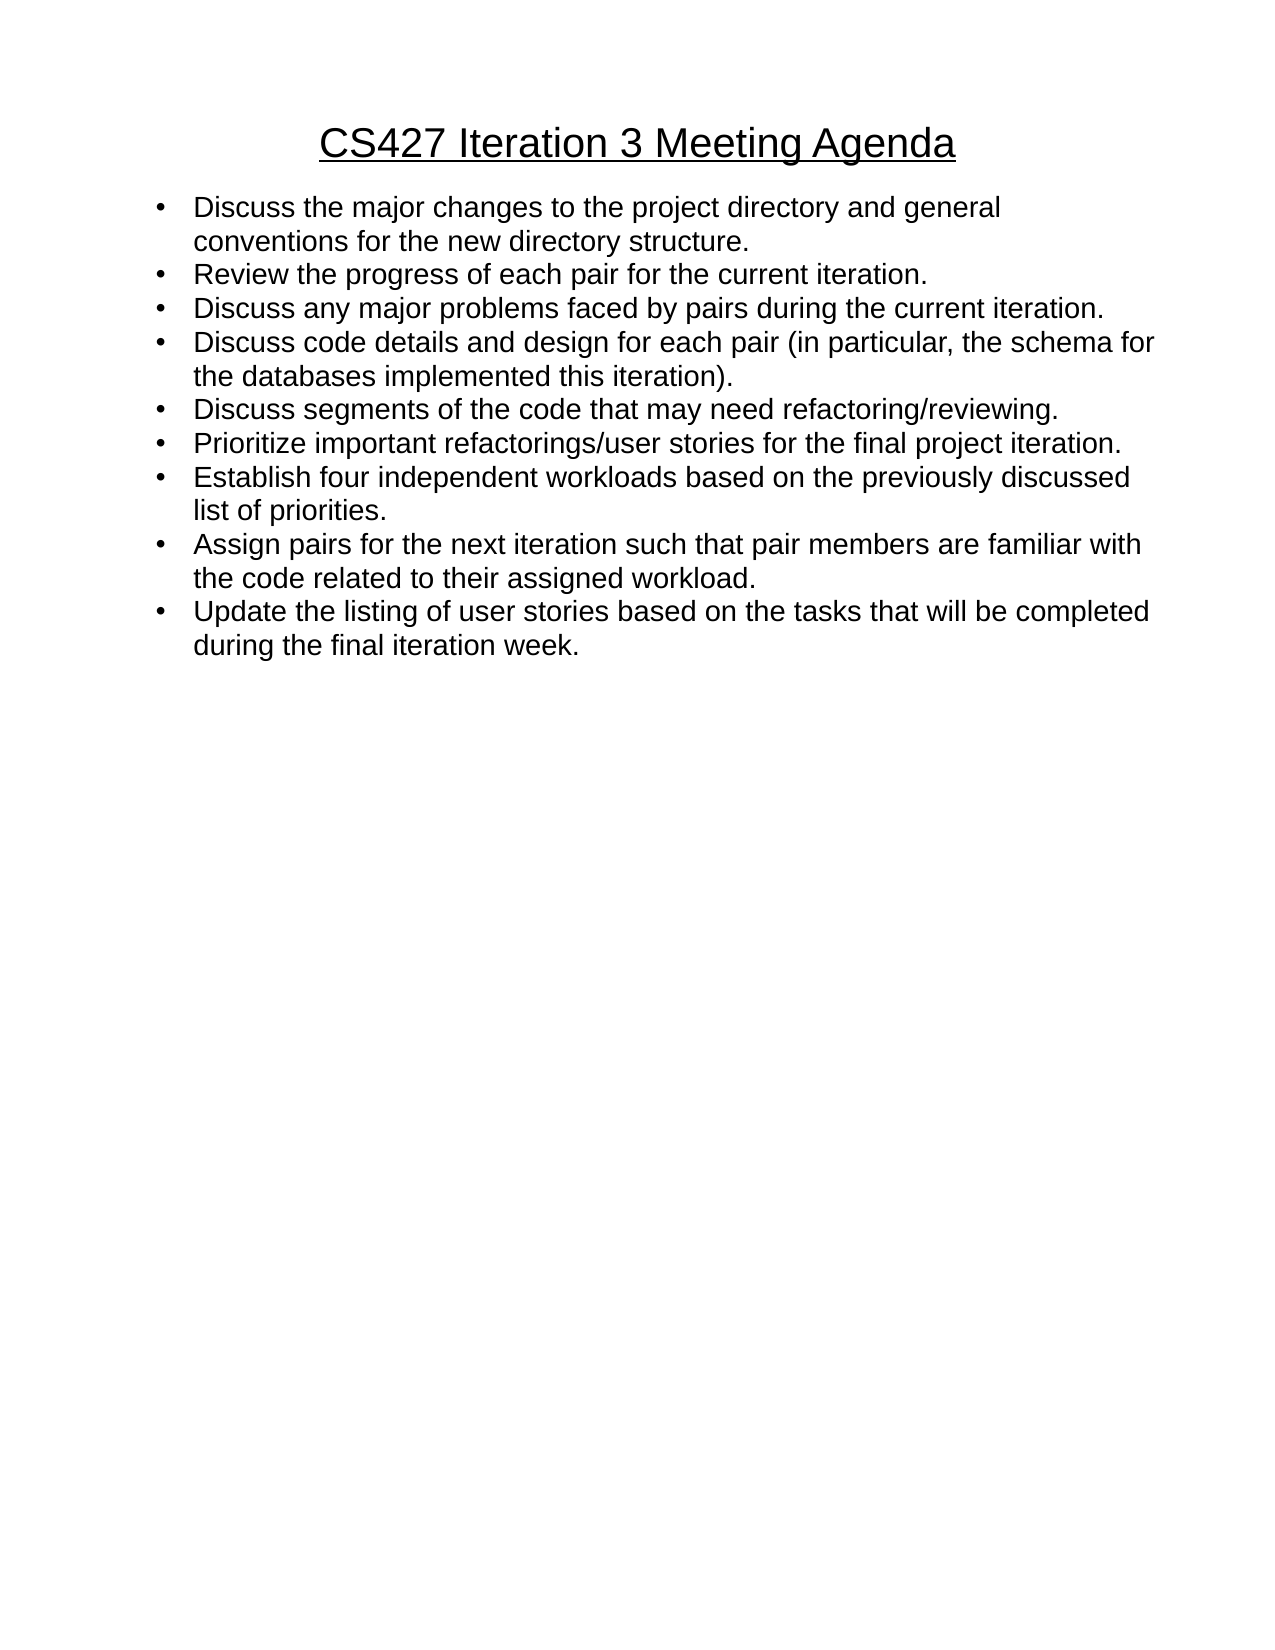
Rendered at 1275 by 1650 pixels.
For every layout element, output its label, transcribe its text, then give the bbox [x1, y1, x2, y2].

list Discuss any major problems faced by pairs during the current iteration. [156, 291, 1157, 325]
list Discuss code details and design for each pair (in particular, the schema for the databases implemented this iteration). [156, 325, 1157, 392]
list Prioritize important refactorings/user stories for the final project iteration. [156, 426, 1157, 459]
list Assign pairs for the next iteration such that pair members are familiar with the code related to their assigned workload. [156, 527, 1157, 594]
text CS427 Iteration 3 Meeting Agenda [118, 118, 1157, 166]
list Establish four independent workloads based on the previously discussed list of priorities. [156, 459, 1157, 527]
list Update the listing of user stories based on the tasks that will be completed during the final iteration week. [156, 594, 1157, 661]
list Discuss the major changes to the project directory and general conventions for the new directory structure. [156, 190, 1157, 257]
list Discuss segments of the code that may need refactoring/reviewing. [156, 392, 1157, 426]
list Review the progress of each pair for the current iteration. [156, 257, 1157, 291]
